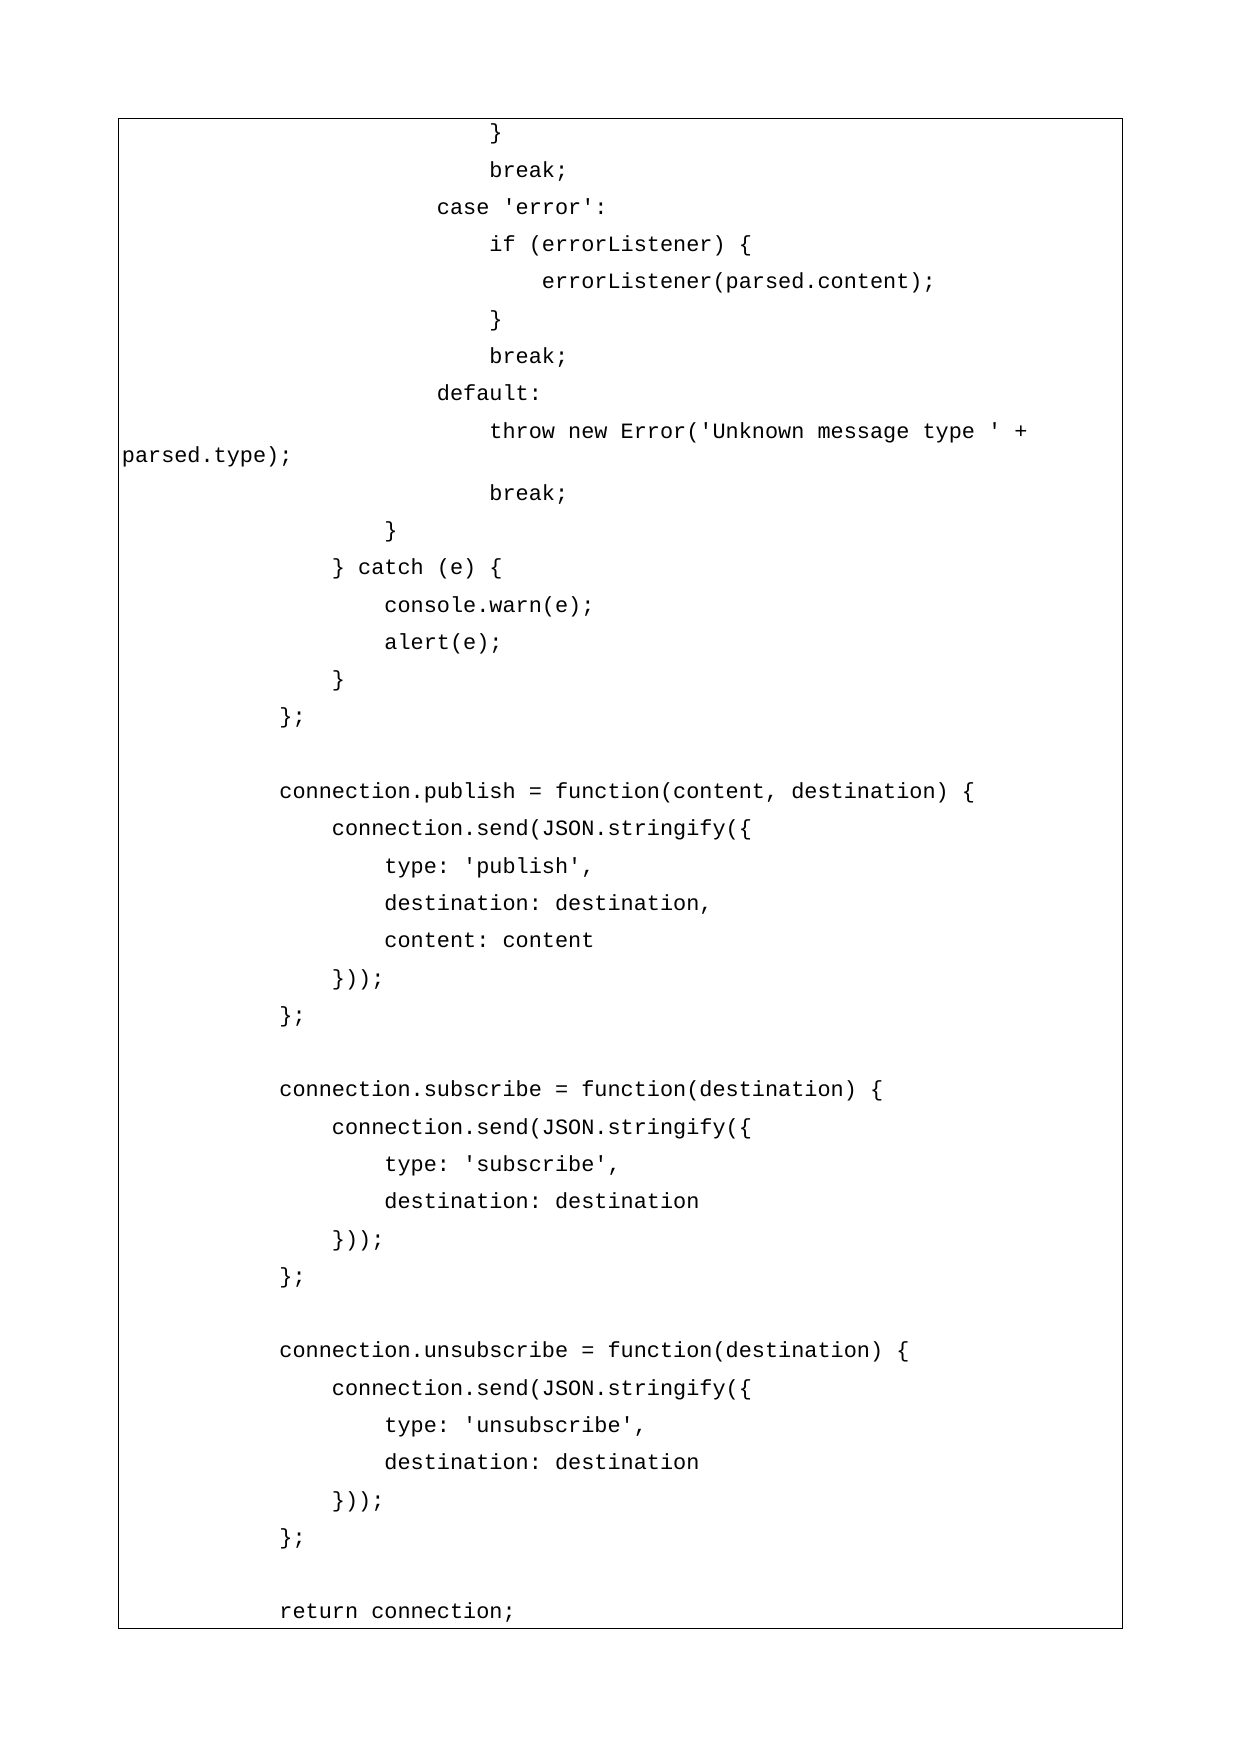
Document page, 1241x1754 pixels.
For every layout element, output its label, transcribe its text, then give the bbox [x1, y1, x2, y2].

text }; [119, 1001, 1122, 1029]
text throw new Error('Unknown message type ' + parsed.type); [119, 416, 1122, 469]
text })); [119, 1224, 1122, 1253]
text })); [119, 963, 1122, 992]
text destination: destination [119, 1187, 1122, 1215]
text case 'error': [119, 193, 1122, 221]
text }; [119, 1523, 1122, 1551]
text })); [119, 1485, 1122, 1514]
text type: 'subscribe', [119, 1150, 1122, 1178]
text } [119, 516, 1122, 544]
text connection.send(JSON.stringify({ [119, 814, 1122, 842]
text } [119, 665, 1122, 693]
text }; [119, 702, 1122, 731]
text default: [119, 379, 1122, 407]
text destination: destination [119, 1448, 1122, 1476]
text destination: destination, [119, 889, 1122, 917]
text } [119, 304, 1122, 333]
text connection.send(JSON.stringify({ [119, 1373, 1122, 1402]
text type: 'unsubscribe', [119, 1411, 1122, 1439]
text break; [119, 155, 1122, 184]
text alert(e); [119, 628, 1122, 656]
text console.warn(e); [119, 590, 1122, 619]
text connection.send(JSON.stringify({ [119, 1112, 1122, 1141]
text if (errorListener) { [119, 230, 1122, 258]
text return connection; [119, 1597, 1122, 1628]
text } [119, 119, 1122, 146]
text break; [119, 478, 1122, 507]
text type: 'publish', [119, 851, 1122, 880]
text connection.unsubscribe = function(destination) { [119, 1336, 1122, 1364]
text }; [119, 1262, 1122, 1290]
text } catch (e) { [119, 553, 1122, 581]
text connection.subscribe = function(destination) { [119, 1075, 1122, 1103]
text content: content [119, 926, 1122, 954]
text connection.publish = function(content, destination) { [119, 777, 1122, 805]
text errorListener(parsed.content); [119, 267, 1122, 296]
text break; [119, 342, 1122, 370]
